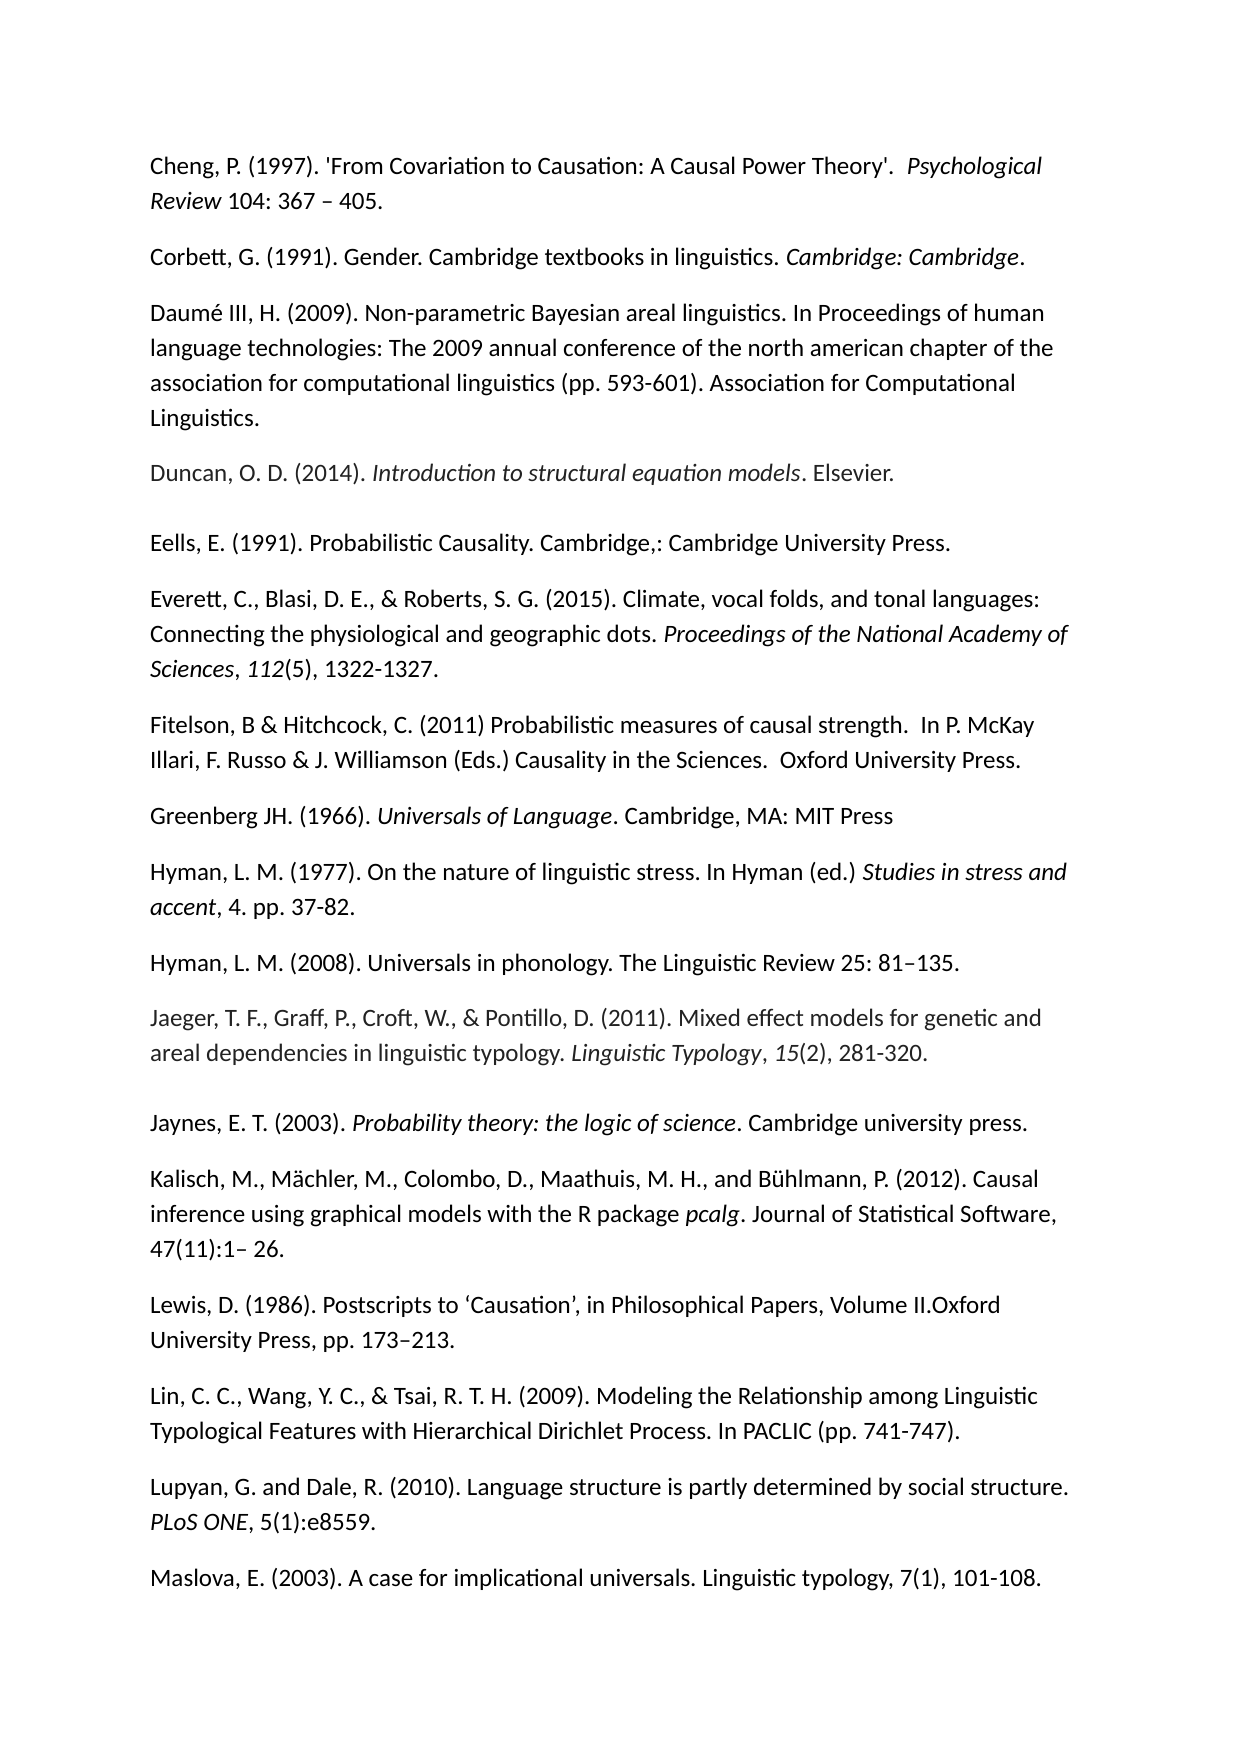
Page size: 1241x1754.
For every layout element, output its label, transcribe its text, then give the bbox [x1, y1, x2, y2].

text Lin, C. C., Wang, Y. C., & Tsai, R. T. H. (2009). Modeling the Relationship among Linguistic Typological Features with Hierarchical Dirichlet Process. In PACLIC (pp. 741-747). [150, 1380, 1090, 1446]
text Greenberg JH. (1966). Universals of Language. Cambridge, MA: MIT Press [150, 800, 1090, 831]
text Lupyan, G. and Dale, R. (2010). Language structure is partly determined by social structure. PLoS ONE, 5(1):e8559. [150, 1471, 1090, 1536]
text Jaynes, E. T. (2003). Probability theory: the logic of science. Cambridge university press. [150, 1107, 1090, 1138]
text Kalisch, M., Mächler, M., Colombo, D., Maathuis, M. H., and Bühlmann, P. (2012). Causal inference using graphical models with the R package pcalg. Journal of Statistical Software, 47(11):1– 26. [150, 1163, 1090, 1264]
text Daumé III, H. (2009). Non-parametric Bayesian areal linguistics. In Proceedings of human language technologies: The 2009 annual conference of the north american chapter of the association for computational linguistics (pp. 593-601). Association for Computational Linguistics. [150, 297, 1090, 432]
text Duncan, O. D. (2014). Introduction to structural equation models. Elsevier. [150, 457, 1090, 488]
text Hyman, L. M. (1977). On the nature of linguistic stress. In Hyman (ed.) Studies in stress and accent, 4. pp. 37-82. [150, 856, 1090, 921]
text Corbett, G. (1991). Gender. Cambridge textbooks in linguistics. Cambridge: Cambridge. [150, 241, 1090, 271]
text Lewis, D. (1986). Postscripts to ‘Causation’, in Philosophical Papers, Volume II.Oxford University Press, pp. 173–213. [150, 1289, 1090, 1355]
text Fitelson, B & Hitchcock, C. (2011) Probabilistic measures of causal strength. In P. McKay Illari, F. Russo & J. Williamson (Eds.) Causality in the Sciences. Oxford University Press. [150, 709, 1090, 775]
text Jaeger, T. F., Graff, P., Croft, W., & Pontillo, D. (2011). Mixed effect models for genetic and areal dependencies in linguistic typology. Linguistic Typology, 15(2), 281-320. [150, 1002, 1090, 1068]
text Eells, E. (1991). Probabilistic Causality. Cambridge,: Cambridge University Press. [150, 527, 1090, 558]
text Hyman, L. M. (2008). Universals in phonology. The Linguistic Review 25: 81–135. [150, 947, 1090, 977]
text Cheng, P. (1997). 'From Covariation to Causation: A Causal Power Theory'. Psychological Review 104: 367 – 405. [150, 150, 1090, 216]
text Maslova, E. (2003). A case for implicational universals. Linguistic typology, 7(1), 101-108. [150, 1562, 1090, 1592]
text Everett, C., Blasi, D. E., & Roberts, S. G. (2015). Climate, vocal folds, and tonal languages: Connecting the physiological and geographic dots. Proceedings of the National Academy of Sciences, 112(5), 1322-1327. [150, 583, 1090, 684]
